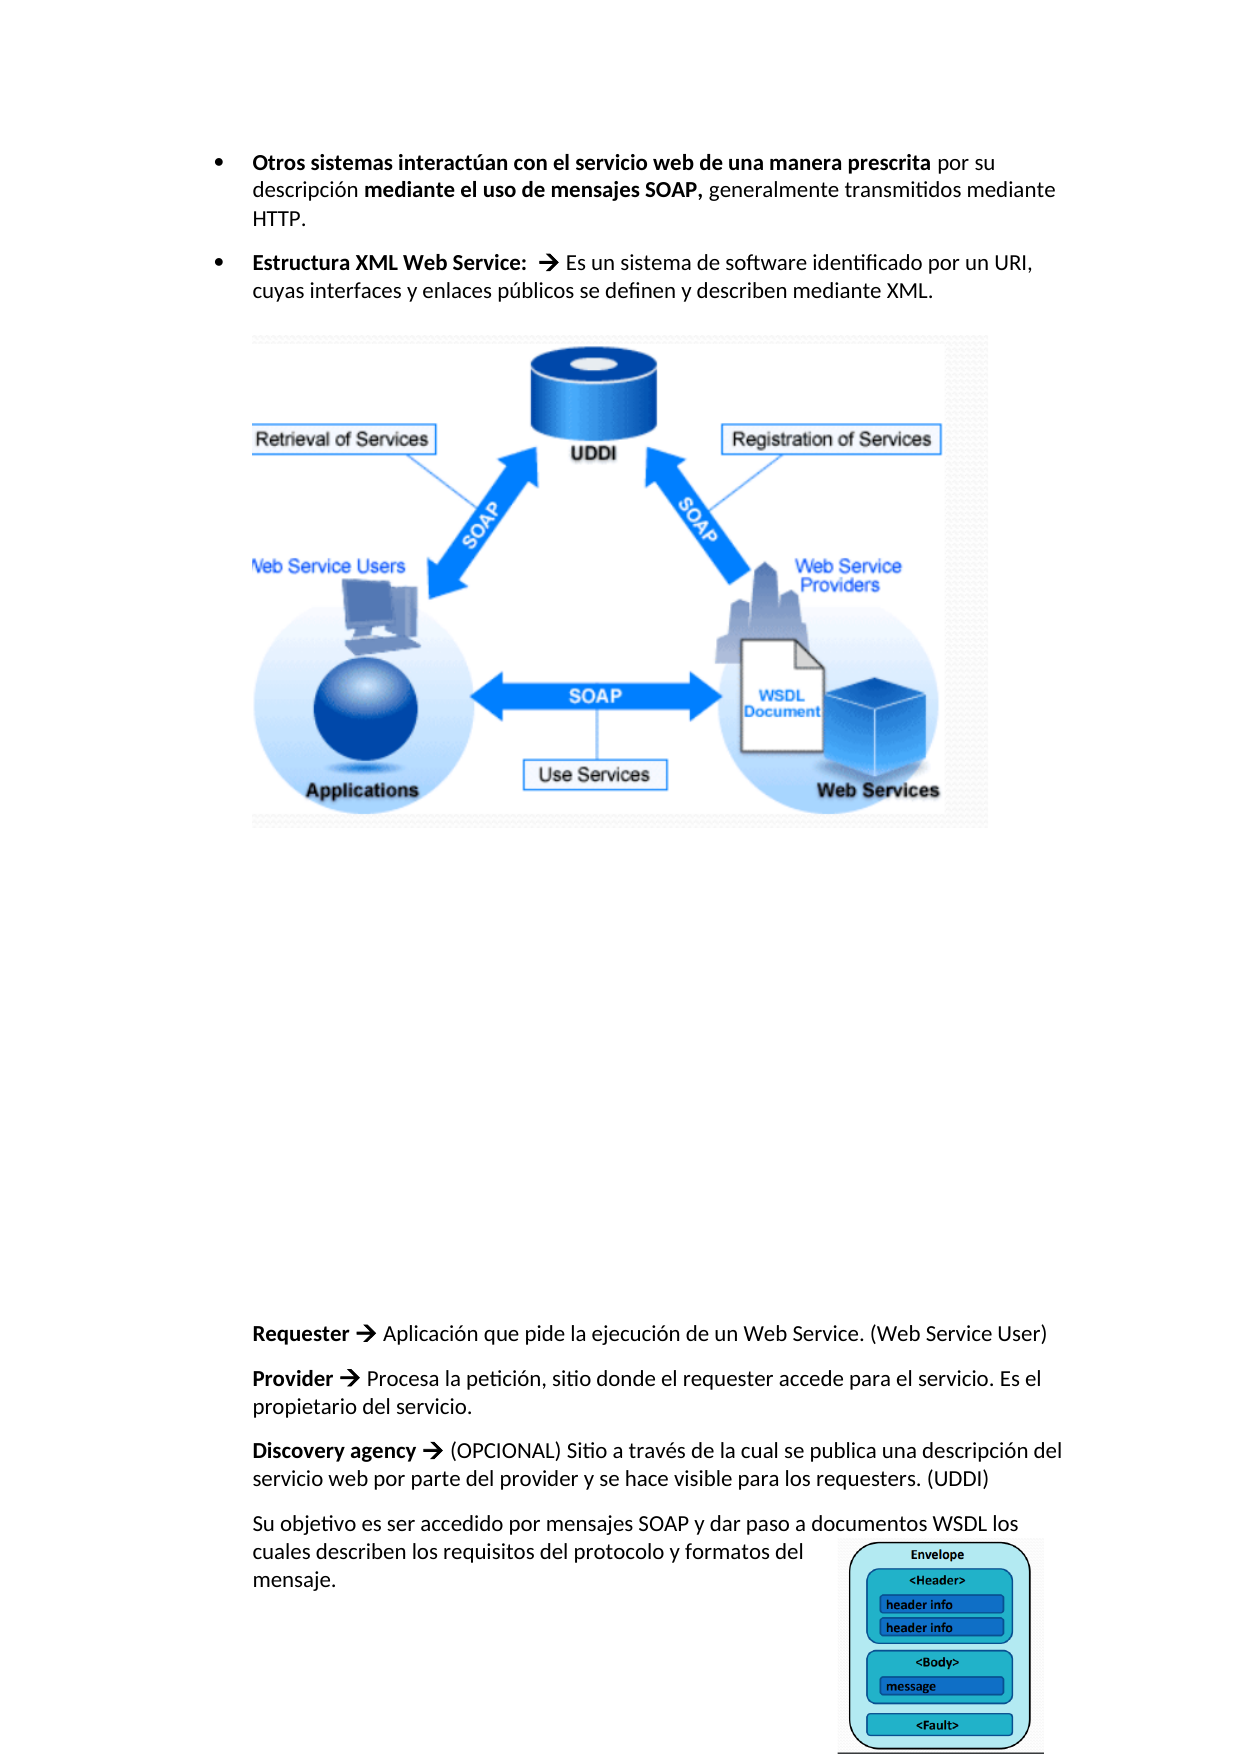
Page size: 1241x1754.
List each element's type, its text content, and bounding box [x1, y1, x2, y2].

list Otros sistemas interactúan con el servicio web de una manera prescrita por su descripción mediante el uso de mensajes SOAP, generalmente transmitidos mediante HTTP. [215, 148, 1063, 232]
list Estructura XML Web Service:  Es un sistema de software identificado por un URI, cuyas interfaces y enlaces públicos se definen y describen mediante XML. [215, 248, 1063, 304]
list Requester  Aplicación que pide la ejecución de un Web Service. (Web Service User) [252, 1319, 1063, 1347]
list Su objetivo es ser accedido por mensajes SOAP y dar paso a documentos WSDL los cuales describen los requisitos del protocolo y formatos del mensaje. [252, 1509, 1063, 1593]
list Provider  Procesa la petición, sitio donde el requester accede para el servicio. Es el propietario del servicio. [252, 1364, 1063, 1420]
list Discovery agency  (OPCIONAL) Sitio a través de la cual se publica una descripción del servicio web por parte del provider y se hace visible para los requesters. (UDDI) [252, 1436, 1063, 1492]
